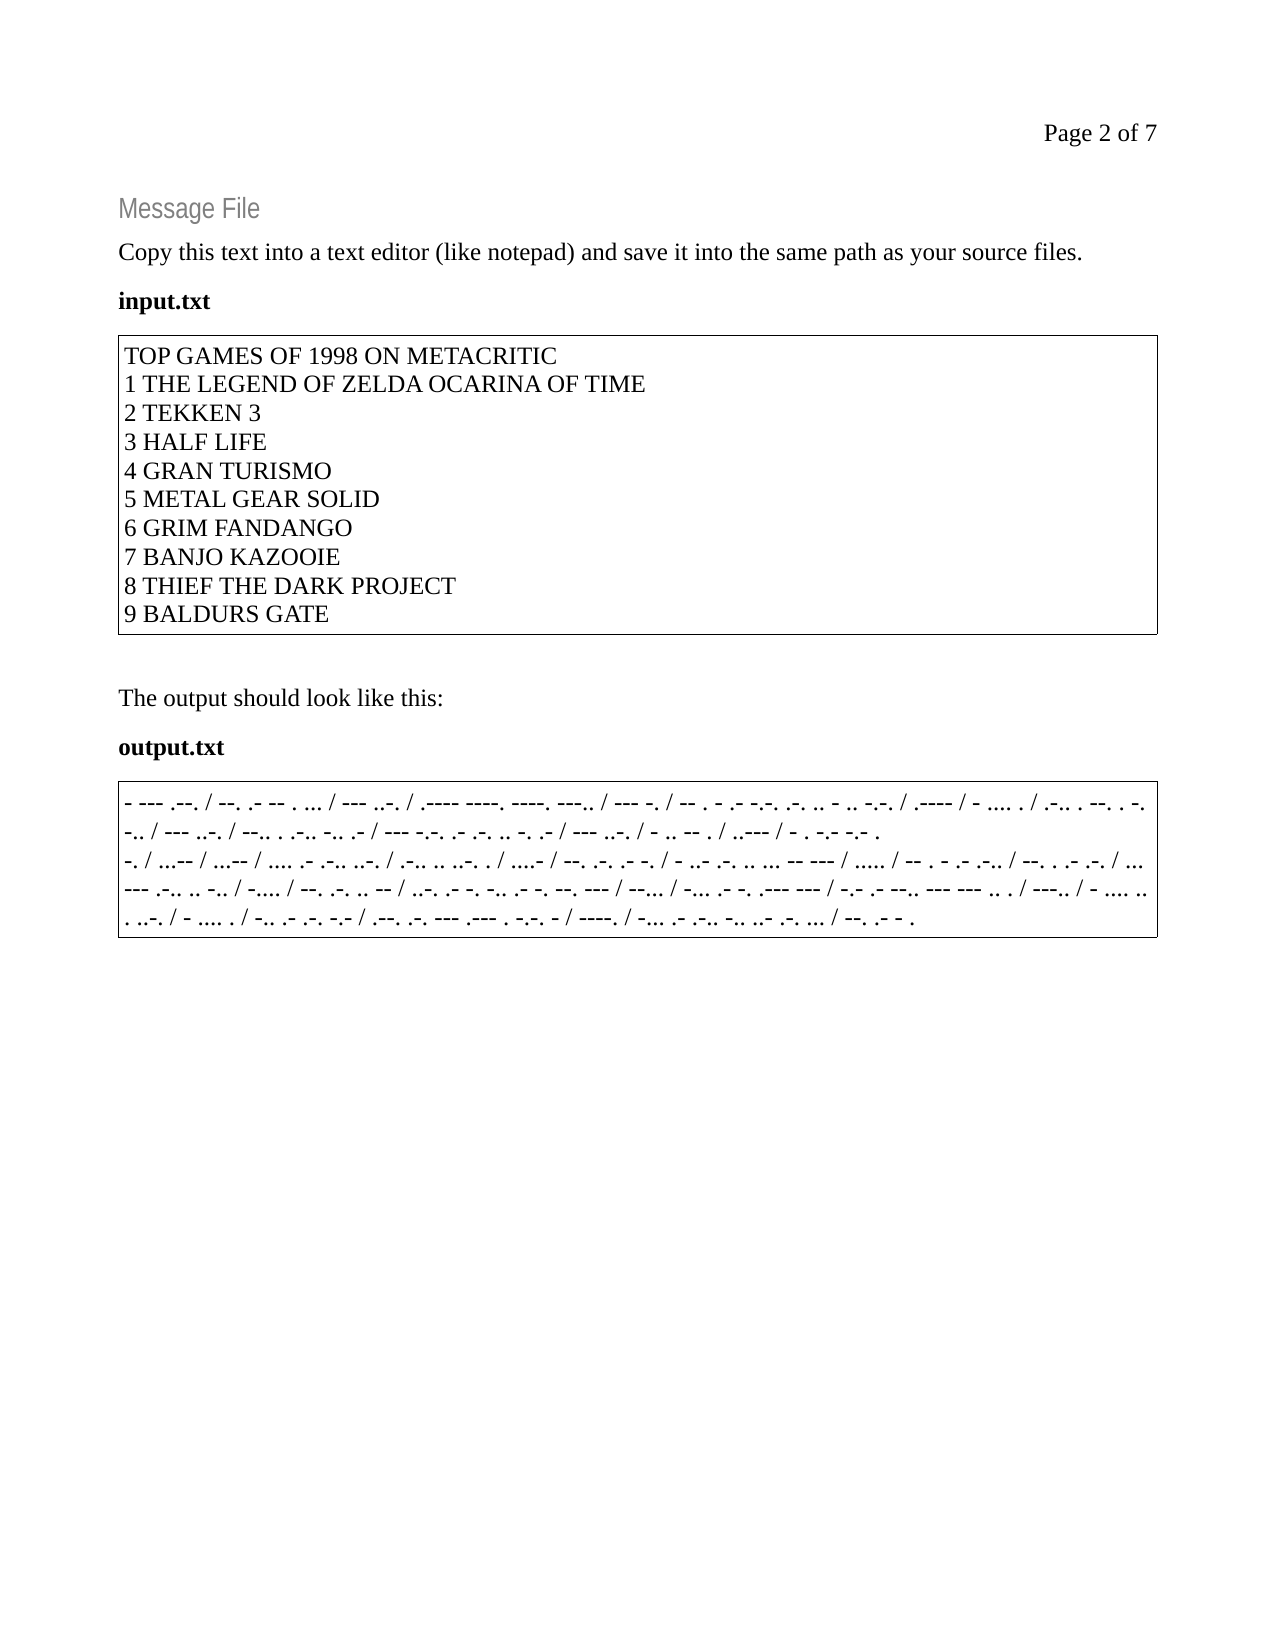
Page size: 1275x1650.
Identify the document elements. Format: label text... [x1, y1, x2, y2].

text output.txt [118, 732, 1157, 761]
table_header - --- .--. / --. .- -- . ... / --- ..-. / .---- ----. ----. ---.. / --- -. / -- . - .- -.-. .-. .. - .. -.-. / .---- / - .... . / .-.. . --. . -. -.. / --- ..-. / --.. . .-.. -.. .- / --- -.-. .- .-. .. -. .- / --- ..-. / - .. -- . / ..--- / - . -.- -.- . -. / ...-- / ...-- / .... .- .-.. ..-. / .-.. .. ..-. . / ....- / --. .-. .- -. / - ..- .-. .. ... -- --- / ..... / -- . - .- .-.. / --. . .- .-. / ... --- .-.. .. -.. / -.... / --. .-. .. -- / ..-. .- -. -.. .- -. --. --- / --... / -... .- -. .--- --- / -.- .- --.. --- --- .. . / ---.. / - .... .. . ..-. / - .... . / -.. .- .-. -.- / .--. .-. --- .--- . -.-. - / ----. / -... .- .-.. -.. ..- .-. ... / --. .- - . [119, 782, 1157, 937]
text The output should look like this: [118, 683, 1157, 712]
text input.txt [118, 286, 1157, 315]
subtitle Message File [118, 191, 1157, 224]
text Copy this text into a text editor (like notepad) and save it into the same path as your source files. [118, 237, 1157, 266]
table_header TOP GAMES OF 1998 ON METACRITIC 1 THE LEGEND OF ZELDA OCARINA OF TIME 2 TEKKEN 3 3 HALF LIFE 4 GRAN TURISMO 5 METAL GEAR SOLID 6 GRIM FANDANGO 7 BANJO KAZOOIE 8 THIEF THE DARK PROJECT 9 BALDURS GATE [119, 336, 1157, 634]
